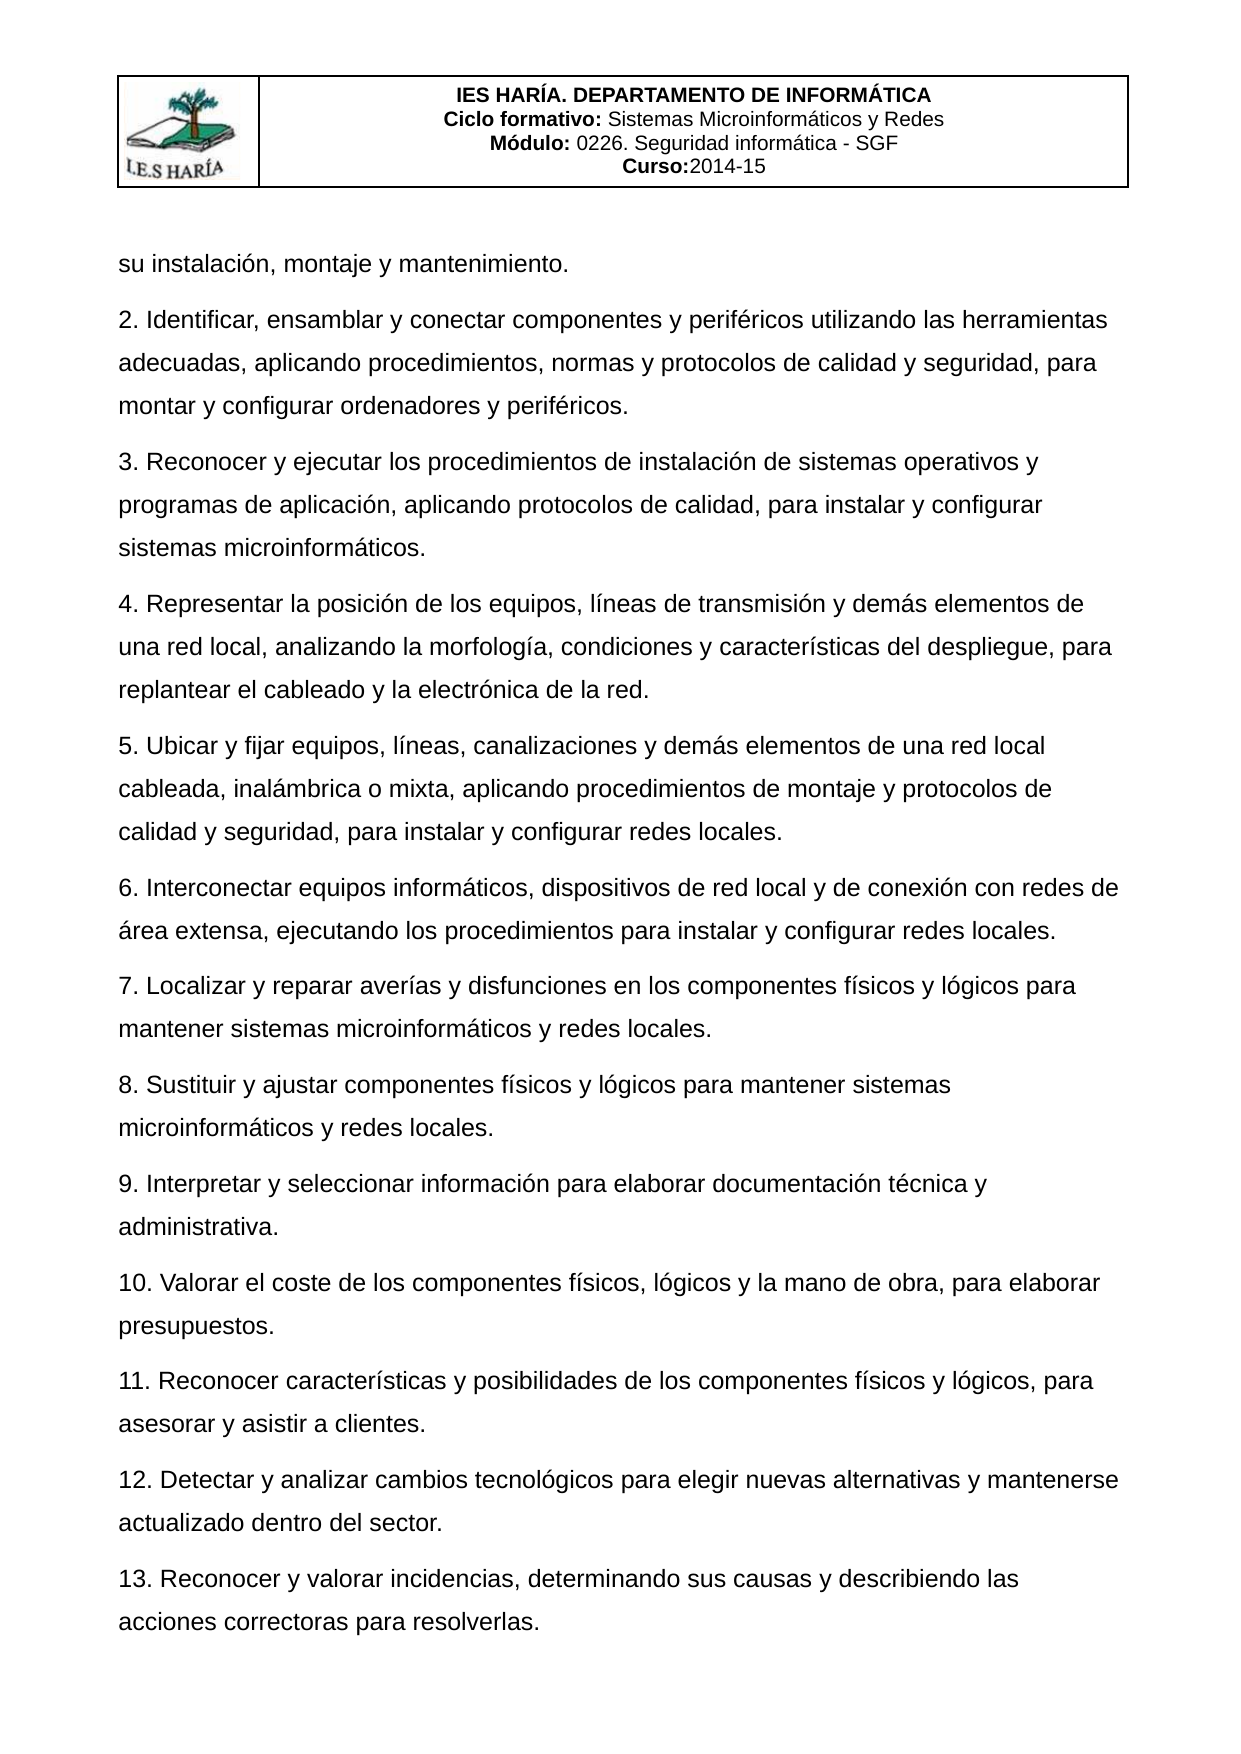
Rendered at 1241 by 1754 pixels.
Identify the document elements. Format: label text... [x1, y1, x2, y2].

text 8. Sustituir y ajustar componentes físicos y lógicos para mantener sistemas microinformáticos y redes locales. [118, 1070, 1122, 1142]
picture [123, 82, 241, 180]
text 5. Ubicar y fijar equipos, líneas, canalizaciones y demás elementos de una red local cableada, inalámbrica o mixta, aplicando procedimientos de montaje y protocolos de calidad y seguridad, para instalar y configurar redes locales. [118, 731, 1122, 846]
text 9. Interpretar y seleccionar información para elaborar documentación técnica y administrativa. [118, 1169, 1122, 1241]
text 4. Representar la posición de los equipos, líneas de transmisión y demás elementos de una red local, analizando la morfología, condiciones y características del despliegue, para replantear el cableado y la electrónica de la red. [118, 589, 1122, 704]
text 13. Reconocer y valorar incidencias, determinando sus causas y describiendo las acciones correctoras para resolverlas. [118, 1564, 1122, 1636]
text 11. Reconocer características y posibilidades de los componentes físicos y lógicos, para asesorar y asistir a clientes. [118, 1366, 1122, 1438]
text 2. Identificar, ensamblar y conectar componentes y periféricos utilizando las herramientas adecuadas, aplicando procedimientos, normas y protocolos de calidad y seguridad, para montar y configurar ordenadores y periféricos. [118, 305, 1122, 420]
text 6. Interconectar equipos informáticos, dispositivos de red local y de conexión con redes de área extensa, ejecutando los procedimientos para instalar y configurar redes locales. [118, 873, 1122, 944]
text 12. Detectar y analizar cambios tecnológicos para elegir nuevas alternativas y mantenerse actualizado dentro del sector. [118, 1465, 1122, 1537]
text 3. Reconocer y ejecutar los procedimientos de instalación de sistemas operativos y programas de aplicación, aplicando protocolos de calidad, para instalar y configurar sistemas microinformáticos. [118, 447, 1122, 562]
text su instalación, montaje y mantenimiento. [118, 249, 1122, 278]
text 10. Valorar el coste de los componentes físicos, lógicos y la mano de obra, para elaborar presupuestos. [118, 1268, 1122, 1339]
text 7. Localizar y reparar averías y disfunciones en los componentes físicos y lógicos para mantener sistemas microinformáticos y redes locales. [118, 971, 1122, 1043]
